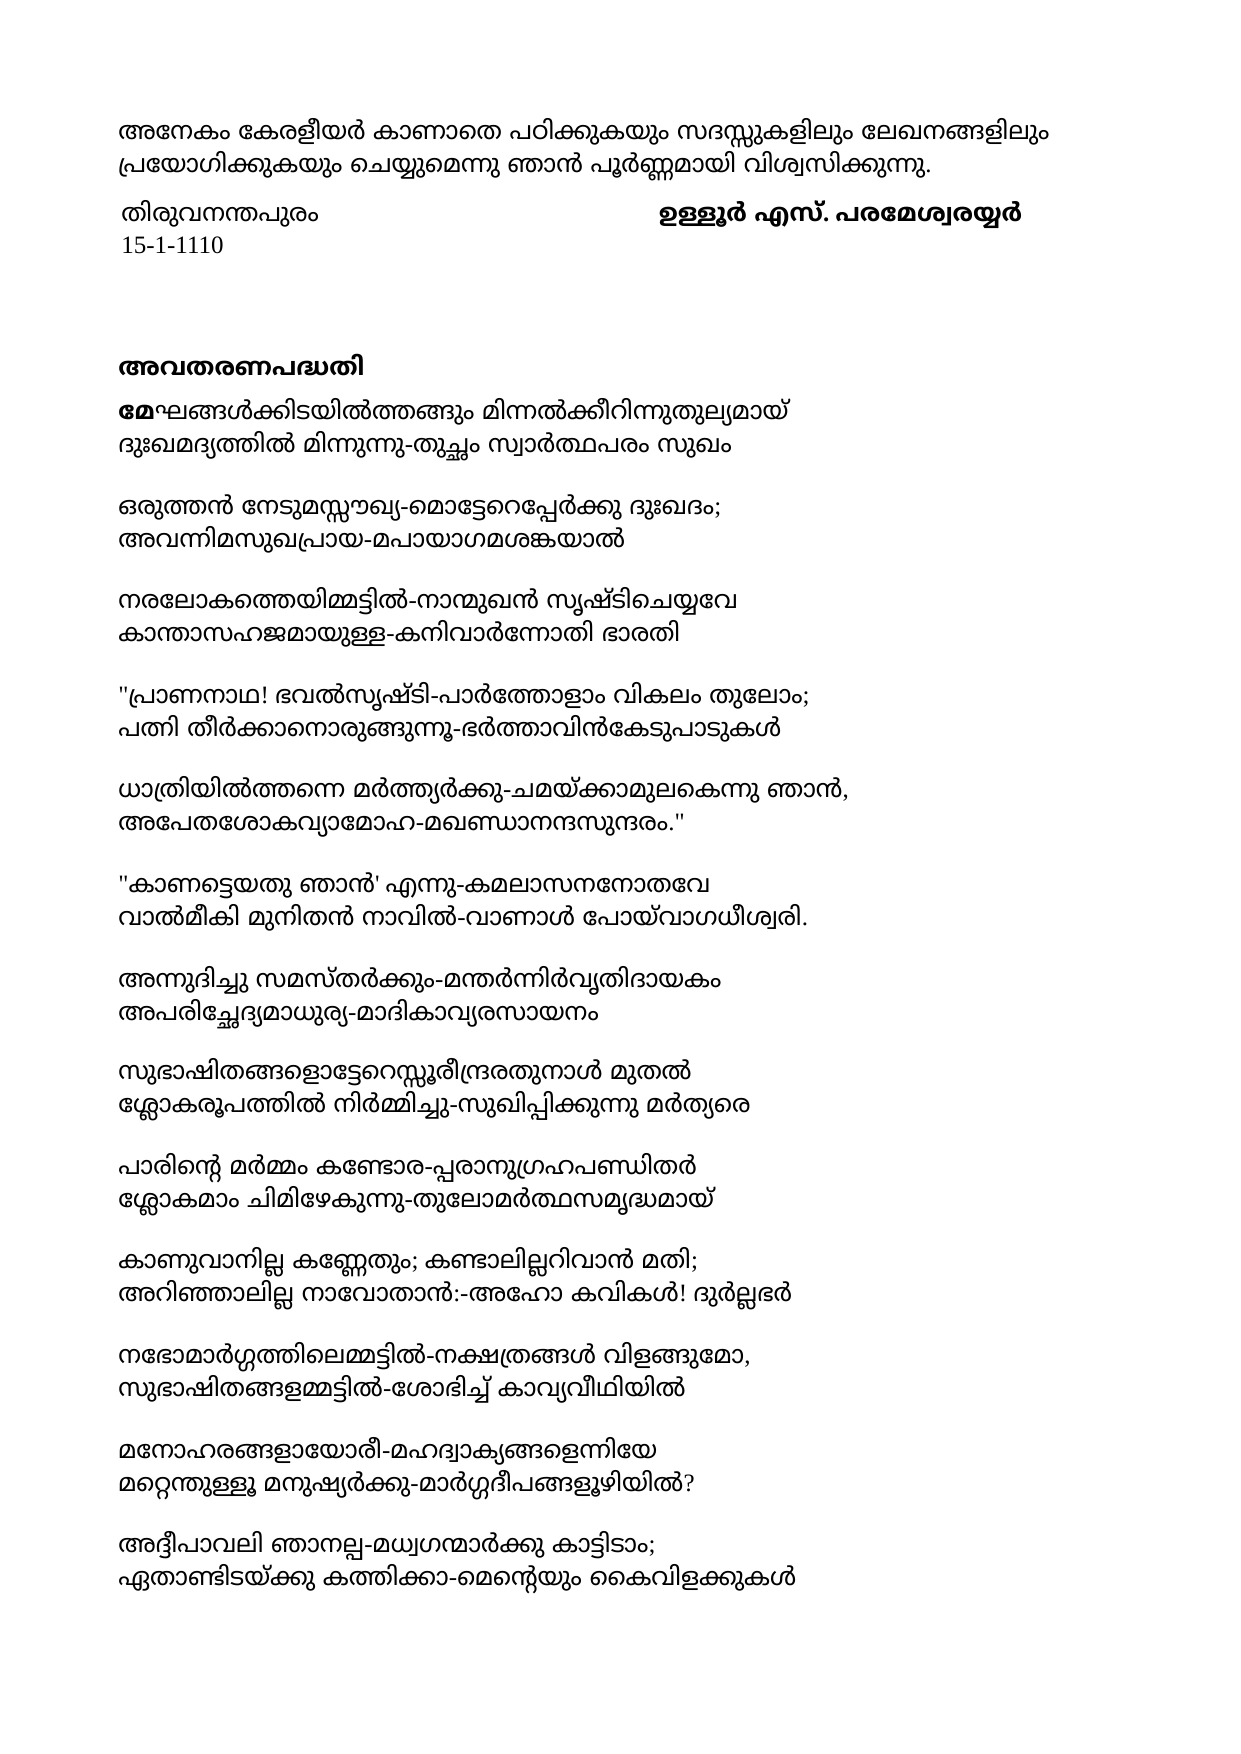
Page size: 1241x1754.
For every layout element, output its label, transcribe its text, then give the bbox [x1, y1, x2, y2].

text അനേകം കേരളീയർ കാണാതെ പഠിക്കുകയും സദസ്സുകളിലും ലേഖനങ്ങളിലും പ്രയോഗിക്കുകയും ചെയ്യുമെന്നു ഞാൻ പൂർണ്ണമായി വിശ്വസിക്കുന്നു. [118, 118, 1122, 182]
table_header [1045, 195, 1122, 262]
table_header തിരുവനന്തപുരം ഉള്ളൂർ എസ്. പരമേശ്വരയ്യർ 15-1-1110 [118, 195, 1045, 262]
table_cell [1045, 262, 1122, 297]
text അവതരണപദ്ധതി [118, 354, 1122, 385]
table_cell [118, 262, 1045, 297]
text മേഘങ്ങൾക്കിടയിൽത്തങ്ങും മിന്നൽക്കീറിന്നുതുല്യമായ് ദുഃഖമദ്യത്തിൽ മിന്നുന്നു-തുച്ഛം സ്വാർത്ഥപരം സുഖം ഒരുത്തൻ നേടുമസ്സൗഖ്യ-മൊട്ടേറെപ്പേർക്കു ദുഃഖദം; അവന്നിമസുഖപ്രായ-മപായാഗമശങ്കയാൽ നരലോകത്തെയിമ്മട്ടിൽ-നാന്മുഖൻ സൃഷ്ടിചെയ്യവേ കാന്താസഹജമായുള്ള-കനിവാർന്നോതി ഭാരതി "പ്രാണനാഥ! ഭവൽസൃഷ്ടി-പാർത്തോളാം വികലം തുലോം; പത്നി തീർക്കാനൊരുങ്ങുന്നൂ-ഭർത്താവിൻകേടുപാടുകൾ ധാത്രിയിൽത്തന്നെ മർത്ത്യർക്കു-ചമയ്ക്കാമുലകെന്നു ഞാൻ, അപേതശോകവ്യാമോഹ-മഖണ്ഡാനന്ദസുന്ദരം." "കാണട്ടെയതു ഞാൻ' എന്നു-കമലാസനനോതവേ വാൽമീകി മുനിതൻ നാവിൽ-വാണാൾ പോയ്‌വാഗധീശ്വരി. അന്നുദിച്ചു സമസ്തർക്കും-മന്തർന്നിർവൃതിദായകം അപരിച്ഛേദ്യമാധുര്യ-മാദികാവ്യരസായനം സുഭാഷിതങ്ങളൊട്ടേറെസ്സൂരീന്ദ്രരതുനാൾ മുതൽ ശ്ലോകരൂപത്തിൽ നിർമ്മിച്ചു-സുഖിപ്പിക്കുന്നു മർത്യരെ പാരിന്റെ മർമ്മം കണ്ടോര-പ്പരാനുഗ്രഹപണ്ഡിതർ ശ്ലോകമാം ചിമിഴേകുന്നു-തുലോമർത്ഥസമൃദ്ധമായ് കാണുവാനില്ല കണ്ണേതും; കണ്ടാലില്ലറിവാൻ മതി; അറിഞ്ഞാലില്ല നാവോതാൻ:-അഹോ കവികൾ! ദുർല്ലഭർ നഭോമാർഗ്ഗത്തിലെമ്മട്ടിൽ-നക്ഷത്രങ്ങൾ വിളങ്ങുമോ, സുഭാഷിതങ്ങളമ്മട്ടിൽ-ശോഭിച്ച് കാവ്യവീഥിയിൽ മനോഹരങ്ങളായോരീ-മഹദ്വാക്യങ്ങളെന്നിയേ മറ്റെന്തുള്ളൂ മനുഷ്യർക്കു-മാർഗ്ഗദീപങ്ങളൂഴിയിൽ? അദ്ദീപാവലി ഞാനല്പ-മധ്വഗന്മാർക്കു കാട്ടിടാം; ഏതാണ്ടിടയ്ക്കു കത്തിക്കാ-മെന്റെയും കൈവിളക്കുകൾ [118, 398, 1122, 1595]
